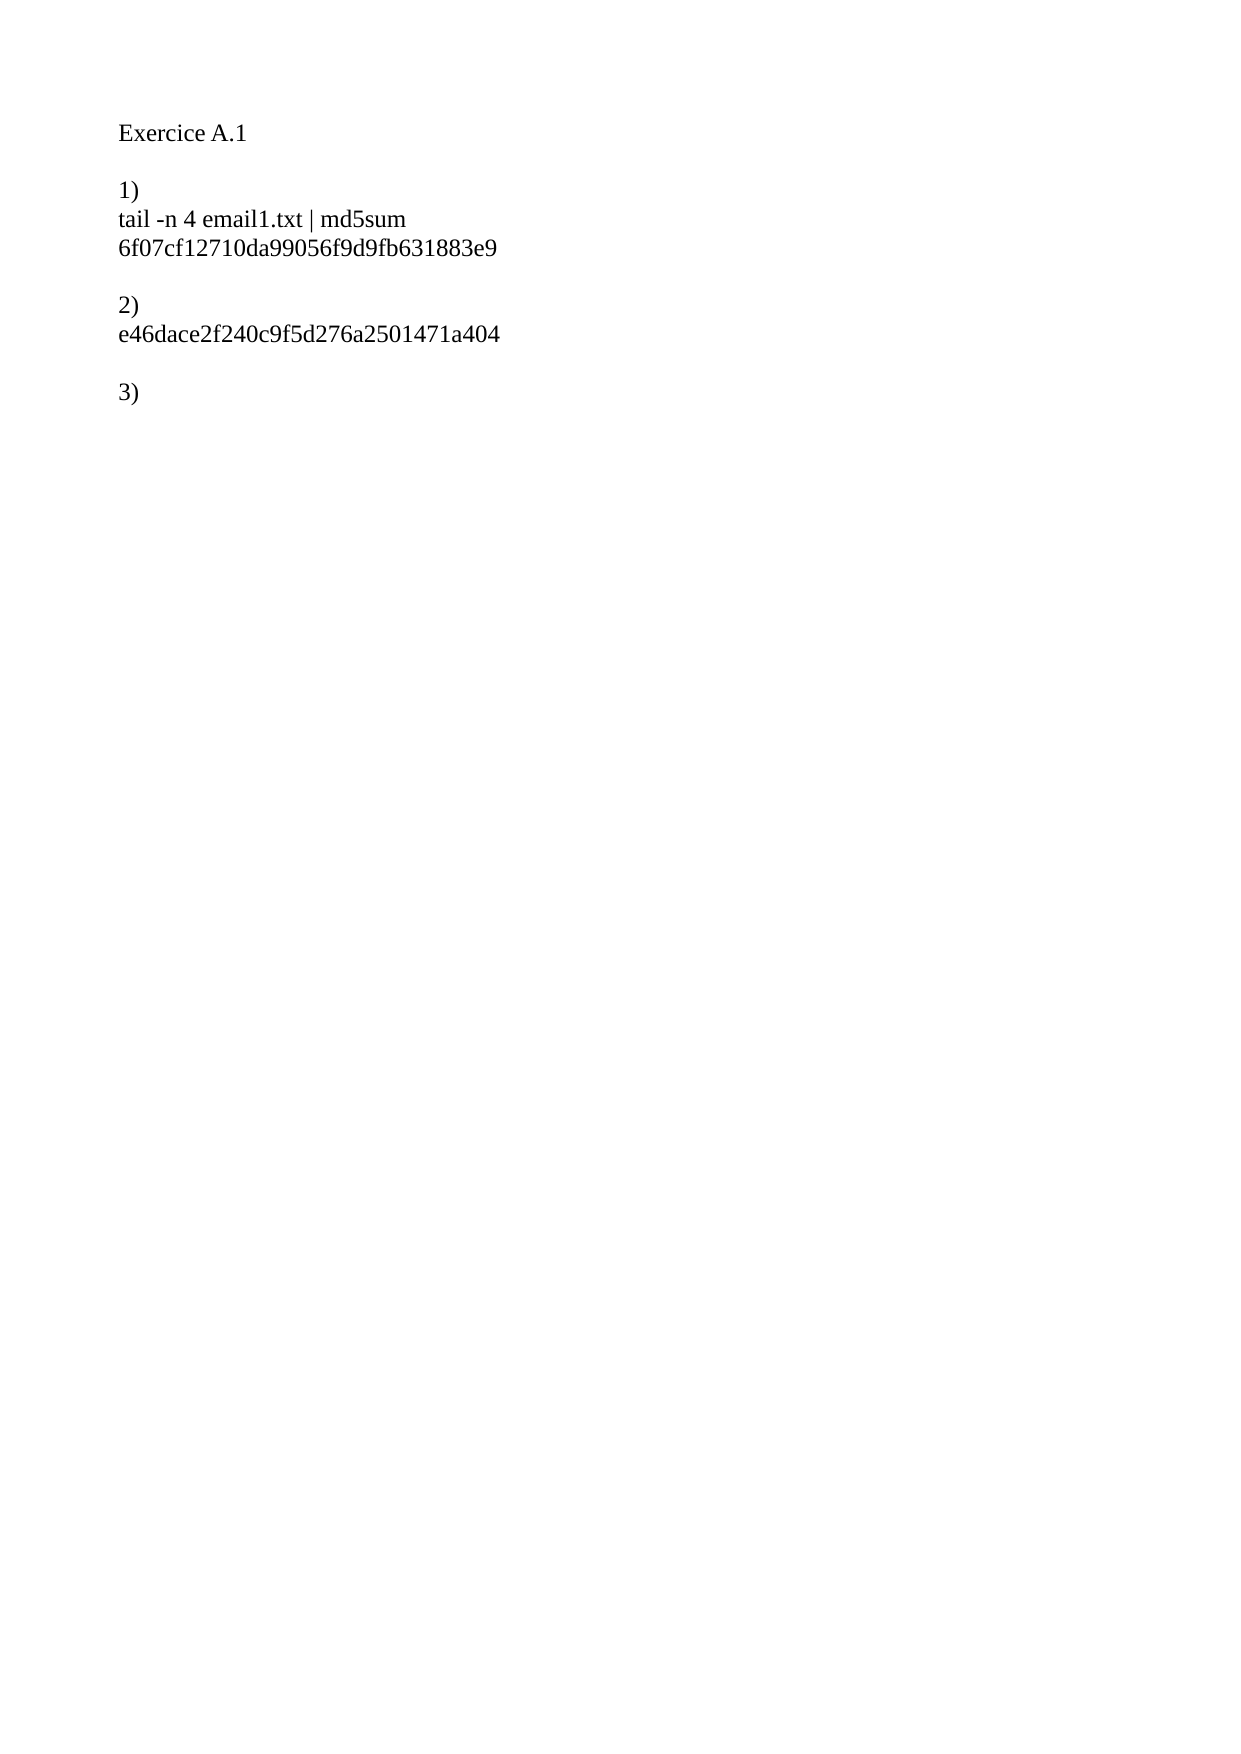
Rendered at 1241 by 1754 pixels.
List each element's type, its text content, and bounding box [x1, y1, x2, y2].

text tail -n 4 email1.txt | md5sum [118, 204, 1122, 233]
text e46dace2f240c9f5d276a2501471a404 [118, 319, 1122, 348]
text 3) [118, 377, 1122, 406]
text 2) [118, 291, 1122, 319]
text 1) [118, 176, 1122, 204]
text 6f07cf12710da99056f9d9fb631883e9 [118, 233, 1122, 262]
text Exercice A.1 [118, 118, 1122, 147]
